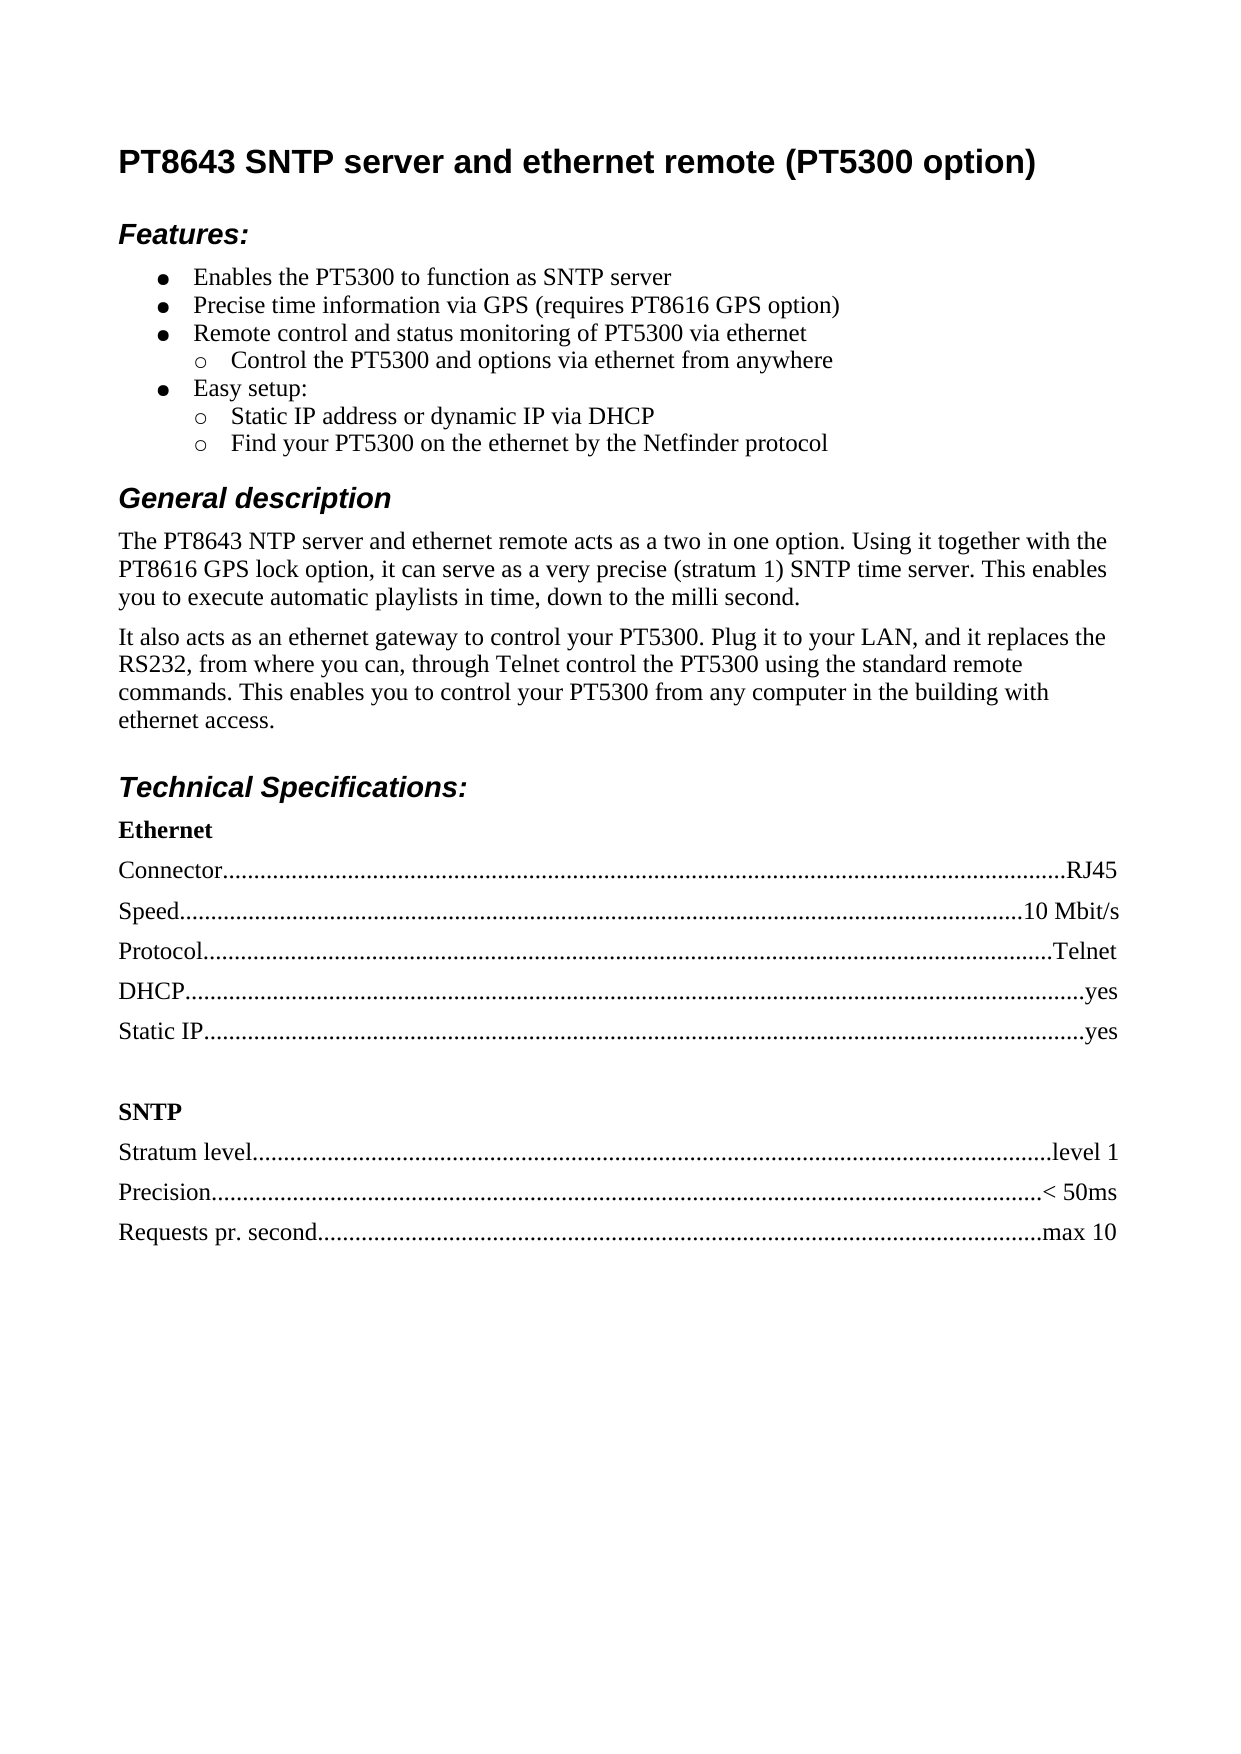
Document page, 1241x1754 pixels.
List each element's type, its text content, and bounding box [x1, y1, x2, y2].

list Control the PT5300 and options via ethernet from anywhere [193, 346, 1122, 374]
text DHCP................................................................................................................................................yes [118, 977, 1122, 1005]
list Enables the PT5300 to function as SNTP server [156, 263, 1122, 291]
text The PT8643 NTP server and ethernet remote acts as a two in one option. Using it together with the PT8616 GPS lock option, it can serve as a very precise (stratum 1) SNTP time server. This enables you to execute automatic playlists in time, down to the milli second. [118, 527, 1122, 610]
list Precise time information via GPS (requires PT8616 GPS option) [156, 291, 1122, 319]
text Connector.......................................................................................................................................RJ45 [118, 857, 1122, 884]
subtitle Technical Specifications: [118, 771, 1125, 804]
text Speed.......................................................................................................................................10 Mbit/s [118, 897, 1122, 924]
text Static IP.............................................................................................................................................yes [118, 1017, 1122, 1045]
subtitle PT8643 SNTP server and ethernet remote (PT5300 option) [118, 143, 1122, 181]
text It also acts as an ethernet gateway to control your PT5300. Plug it to your LAN, and it replaces the RS232, from where you can, through Telnet control the PT5300 using the standard remote commands. This enables you to control your PT5300 from any computer in the building with ethernet access. [118, 623, 1122, 734]
list Find your PT5300 on the ethernet by the Netfinder protocol [193, 429, 1122, 457]
list Remote control and status monitoring of PT5300 via ethernet [156, 319, 1122, 346]
text Ethernet [118, 816, 1122, 844]
list Easy setup: [156, 374, 1122, 402]
subtitle Features: [118, 218, 1122, 251]
subtitle General description [118, 482, 1122, 515]
text Stratum level................................................................................................................................level 1 [118, 1138, 1122, 1166]
text Protocol........................................................................................................................................Telnet [118, 937, 1122, 965]
list Static IP address or dynamic IP via DHCP [193, 402, 1122, 429]
text Requests pr. second....................................................................................................................max 10 [118, 1218, 1122, 1246]
text Precision.....................................................................................................................................< 50ms [118, 1178, 1122, 1206]
text SNTP [118, 1098, 1122, 1126]
